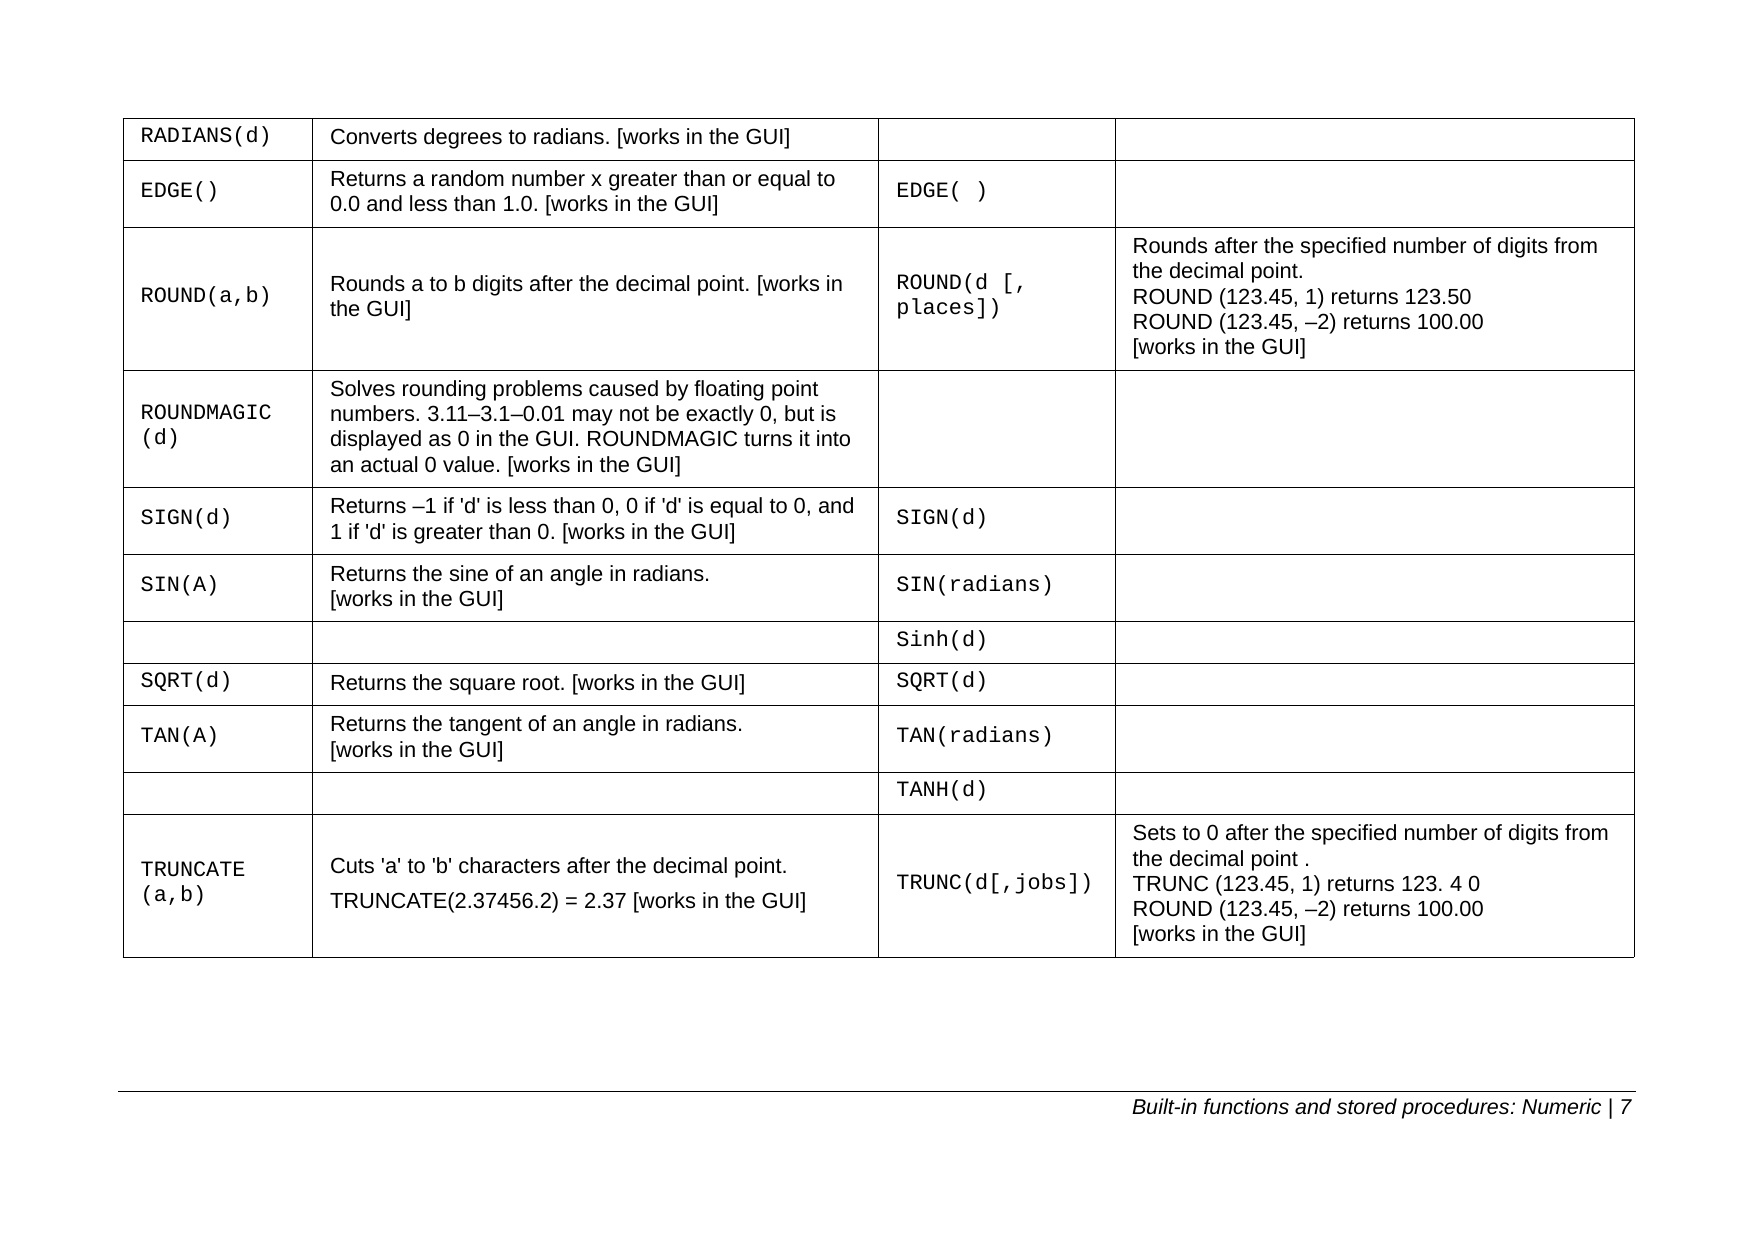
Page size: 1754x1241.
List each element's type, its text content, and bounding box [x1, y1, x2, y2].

table_cell Returns the square root. [works in the GUI] [313, 664, 878, 705]
table_cell SQRT(d) [879, 664, 1115, 705]
table_cell [879, 371, 1115, 487]
table_cell [313, 622, 878, 663]
table_cell [1116, 622, 1634, 663]
table_cell ROUND(a,b) [124, 228, 312, 370]
table_cell [313, 773, 878, 814]
table_cell Sinh(d) [879, 622, 1115, 663]
table_cell Returns the sine of an angle in radians. [works in the GUI] [313, 555, 878, 621]
table_cell [1116, 773, 1634, 814]
table_cell EDGE() [124, 161, 312, 227]
table_cell SIGN(d) [879, 488, 1115, 554]
table_cell ROUND(d [, places]) [879, 228, 1115, 370]
table_cell SIN(radians) [879, 555, 1115, 621]
table_cell TANH(d) [879, 773, 1115, 814]
table_cell Sets to 0 after the specified number of digits from the decimal point . TRUNC (123.45, 1) returns 123. 4 0 ROUND (123.45, –2) returns 100.00 [works in the GUI] [1116, 815, 1634, 957]
table_cell SIN(A) [124, 555, 312, 621]
table_cell SIGN(d) [124, 488, 312, 554]
table_cell Cuts 'a' to 'b' characters after the decimal point. TRUNCATE(2.37456.2) = 2.37 [works in the GUI] [313, 815, 878, 957]
table_cell [879, 119, 1115, 160]
table_cell RADIANS(d) [124, 119, 312, 160]
table_cell [124, 622, 312, 663]
table_cell [1116, 706, 1634, 772]
table_cell TAN(A) [124, 706, 312, 772]
table_cell [1116, 371, 1634, 487]
table_cell Returns the tangent of an angle in radians. [works in the GUI] [313, 706, 878, 772]
table_cell [1116, 555, 1634, 621]
table_cell Solves rounding problems caused by floating point numbers. 3.11–3.1–0.01 may not be exactly 0, but is displayed as 0 in the GUI. ROUNDMAGIC turns it into an actual 0 value. [works in the GUI] [313, 371, 878, 487]
table_cell TRUNC(d[,jobs]) [879, 815, 1115, 957]
table_cell EDGE( ) [879, 161, 1115, 227]
table_cell Returns a random number x greater than or equal to 0.0 and less than 1.0. [works in the GUI] [313, 161, 878, 227]
table_cell Returns –1 if 'd' is less than 0, 0 if 'd' is equal to 0, and 1 if 'd' is greater than 0. [works in the GUI] [313, 488, 878, 554]
table_cell [1116, 161, 1634, 227]
table_cell [1116, 488, 1634, 554]
table_cell Rounds a to b digits after the decimal point. [works in the GUI] [313, 228, 878, 370]
table_cell [1116, 664, 1634, 705]
table_cell TAN(radians) [879, 706, 1115, 772]
table_cell Converts degrees to radians. [works in the GUI] [313, 119, 878, 160]
table_cell Rounds after the specified number of digits from the decimal point. ROUND (123.45, 1) returns 123.50 ROUND (123.45, –2) returns 100.00 [works in the GUI] [1116, 228, 1634, 370]
table_cell [124, 773, 312, 814]
table_cell TRUNCATE (a,b) [124, 815, 312, 957]
table_cell SQRT(d) [124, 664, 312, 705]
table_cell ROUNDMAGIC (d) [124, 371, 312, 487]
table_cell [1116, 119, 1634, 160]
